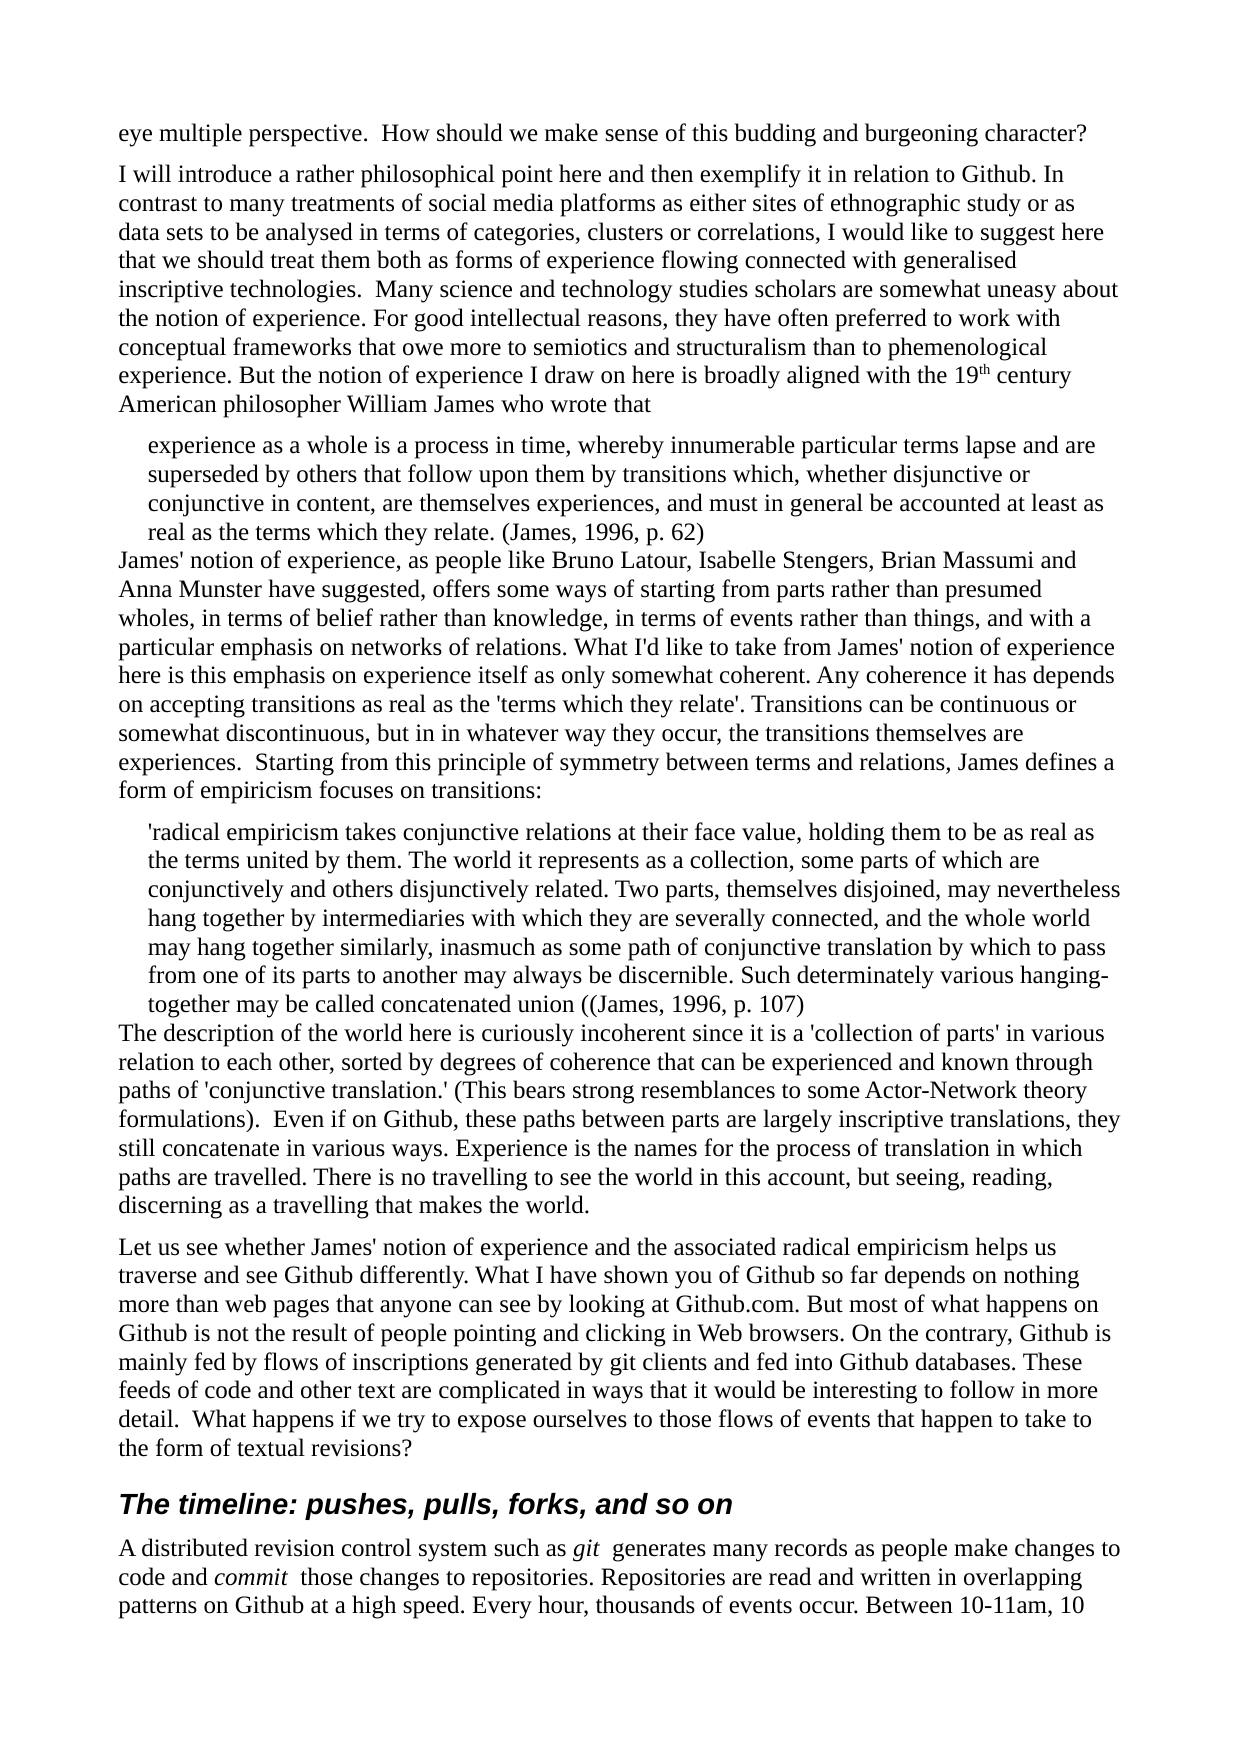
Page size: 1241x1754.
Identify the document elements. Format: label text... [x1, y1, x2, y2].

text 'radical empiricism takes conjunctive relations at their face value, holding them to be as real as the terms united by them. The world it represents as a collection, some parts of which are conjunctively and others disjunctively related. Two parts, themselves disjoined, may nevertheless hang together by intermediaries with which they are severally connected, and the whole world may hang together similarly, inasmuch as some path of conjunctive translation by which to pass from one of its parts to another may always be discernible. Such determinately various hanging-together may be called concatenated union ((James, 1996, p. 107) [148, 817, 1122, 1018]
text A distributed revision control system such as git generates many records as people make changes to code and commit those changes to repositories. Repositories are read and written in overlapping patterns on Github at a high speed. Every hour, thousands of events occur. Between 10-11am, 10 [118, 1533, 1122, 1619]
text eye multiple perspective. How should we make sense of this budding and burgeoning character? [118, 118, 1122, 147]
text I will introduce a rather philosophical point here and then exemplify it in relation to Github. In contrast to many treatments of social media platforms as either sites of ethnographic study or as data sets to be analysed in terms of categories, clusters or correlations, I would like to suggest here that we should treat them both as forms of experience flowing connected with generalised inscriptive technologies. Many science and technology studies scholars are somewhat uneasy about the notion of experience. For good intellectual reasons, they have often preferred to work with conceptual frameworks that owe more to semiotics and structuralism than to phemenological experience. But the notion of experience I draw on here is broadly aligned with the 19th century American philosopher William James who wrote that [118, 159, 1122, 418]
text The description of the world here is curiously incoherent since it is a 'collection of parts' in various relation to each other, sorted by degrees of coherence that can be experienced and known through paths of 'conjunctive translation.' (This bears strong resemblances to some Actor-Network theory formulations). Even if on Github, these paths between parts are largely inscriptive translations, they still concatenate in various ways. Experience is the names for the process of translation in which paths are travelled. There is no travelling to see the world in this account, but seeing, reading, discerning as a travelling that makes the world. [118, 1018, 1122, 1219]
subtitle The timeline: pushes, pulls, forks, and so on [118, 1487, 1122, 1520]
text Let us see whether James' notion of experience and the associated radical empiricism helps us traverse and see Github differently. What I have shown you of Github so far depends on nothing more than web pages that anyone can see by looking at Github.com. But most of what happens on Github is not the result of people pointing and clicking in Web browsers. On the contrary, Github is mainly fed by flows of inscriptions generated by git clients and fed into Github databases. These feeds of code and other text are complicated in ways that it would be interesting to follow in more detail. What happens if we try to expose ourselves to those flows of events that happen to take to the form of textual revisions? [118, 1232, 1122, 1462]
text James' notion of experience, as people like Bruno Latour, Isabelle Stengers, Brian Massumi and Anna Munster have suggested, offers some ways of starting from parts rather than presumed wholes, in terms of belief rather than knowledge, in terms of events rather than things, and with a particular emphasis on networks of relations. What I'd like to take from James' notion of experience here is this emphasis on experience itself as only somewhat coherent. Any coherence it has depends on accepting transitions as real as the 'terms which they relate'. Transitions can be continuous or somewhat discontinuous, but in in whatever way they occur, the transitions themselves are experiences. Starting from this principle of symmetry between terms and relations, James defines a form of empiricism focuses on transitions: [118, 546, 1122, 804]
text experience as a whole is a process in time, whereby innumerable particular terms lapse and are superseded by others that follow upon them by transitions which, whether disjunctive or conjunctive in content, are themselves experiences, and must in general be accounted at least as real as the terms which they relate. (James, 1996, p. 62) [148, 431, 1122, 546]
